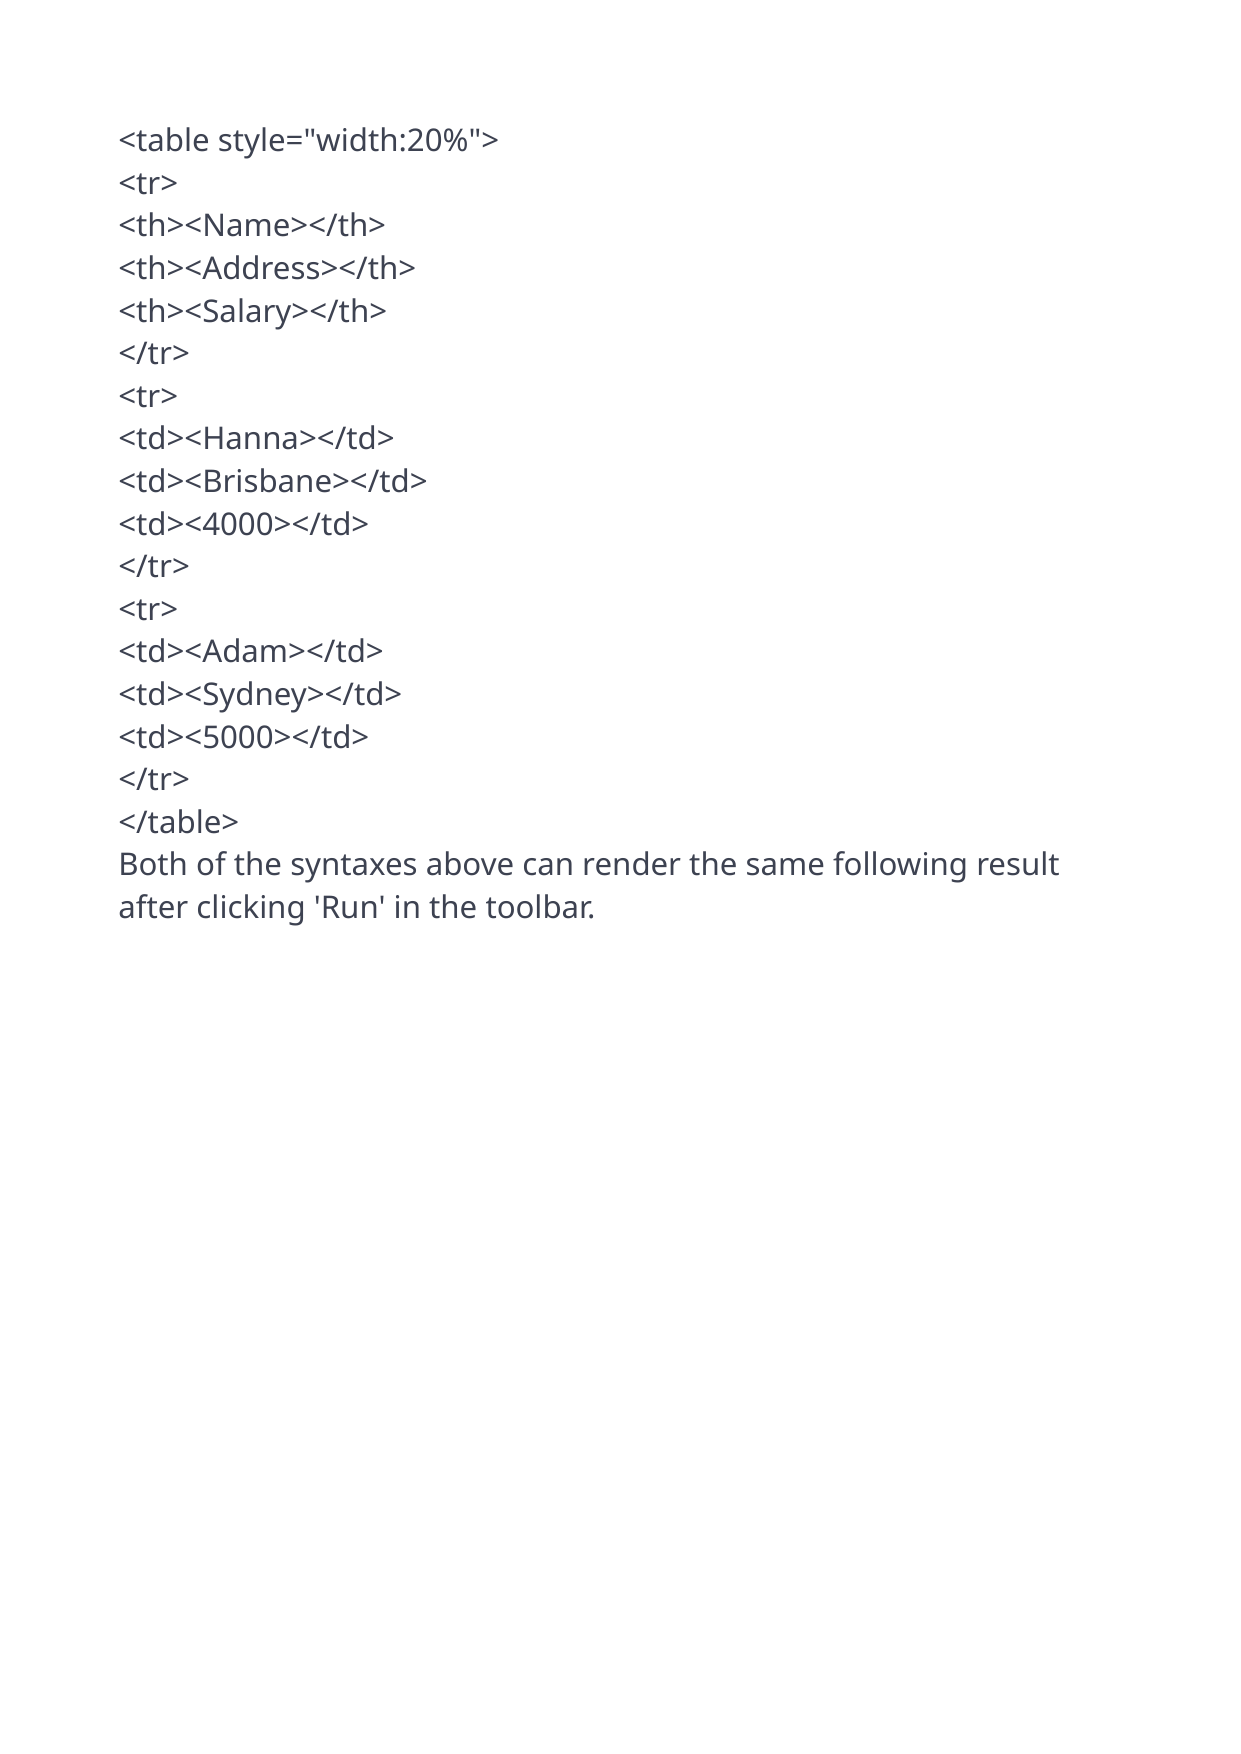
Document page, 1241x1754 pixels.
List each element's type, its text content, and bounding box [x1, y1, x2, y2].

text <tr> <td><Hanna></td> <td><Brisbane></td> <td><4000></td> </tr> [118, 374, 1122, 587]
text Both of the syntaxes above can render the same following result after clicking 'Run' in the toolbar. [118, 842, 1122, 928]
text <table style="width:20%"> <tr> <th><Name></th> <th><Address></th> <th><Salary></th> </tr> [118, 118, 1122, 374]
text <tr> <td><Adam></td> <td><Sydney></td> <td><5000></td> </tr> </table> [118, 587, 1122, 842]
